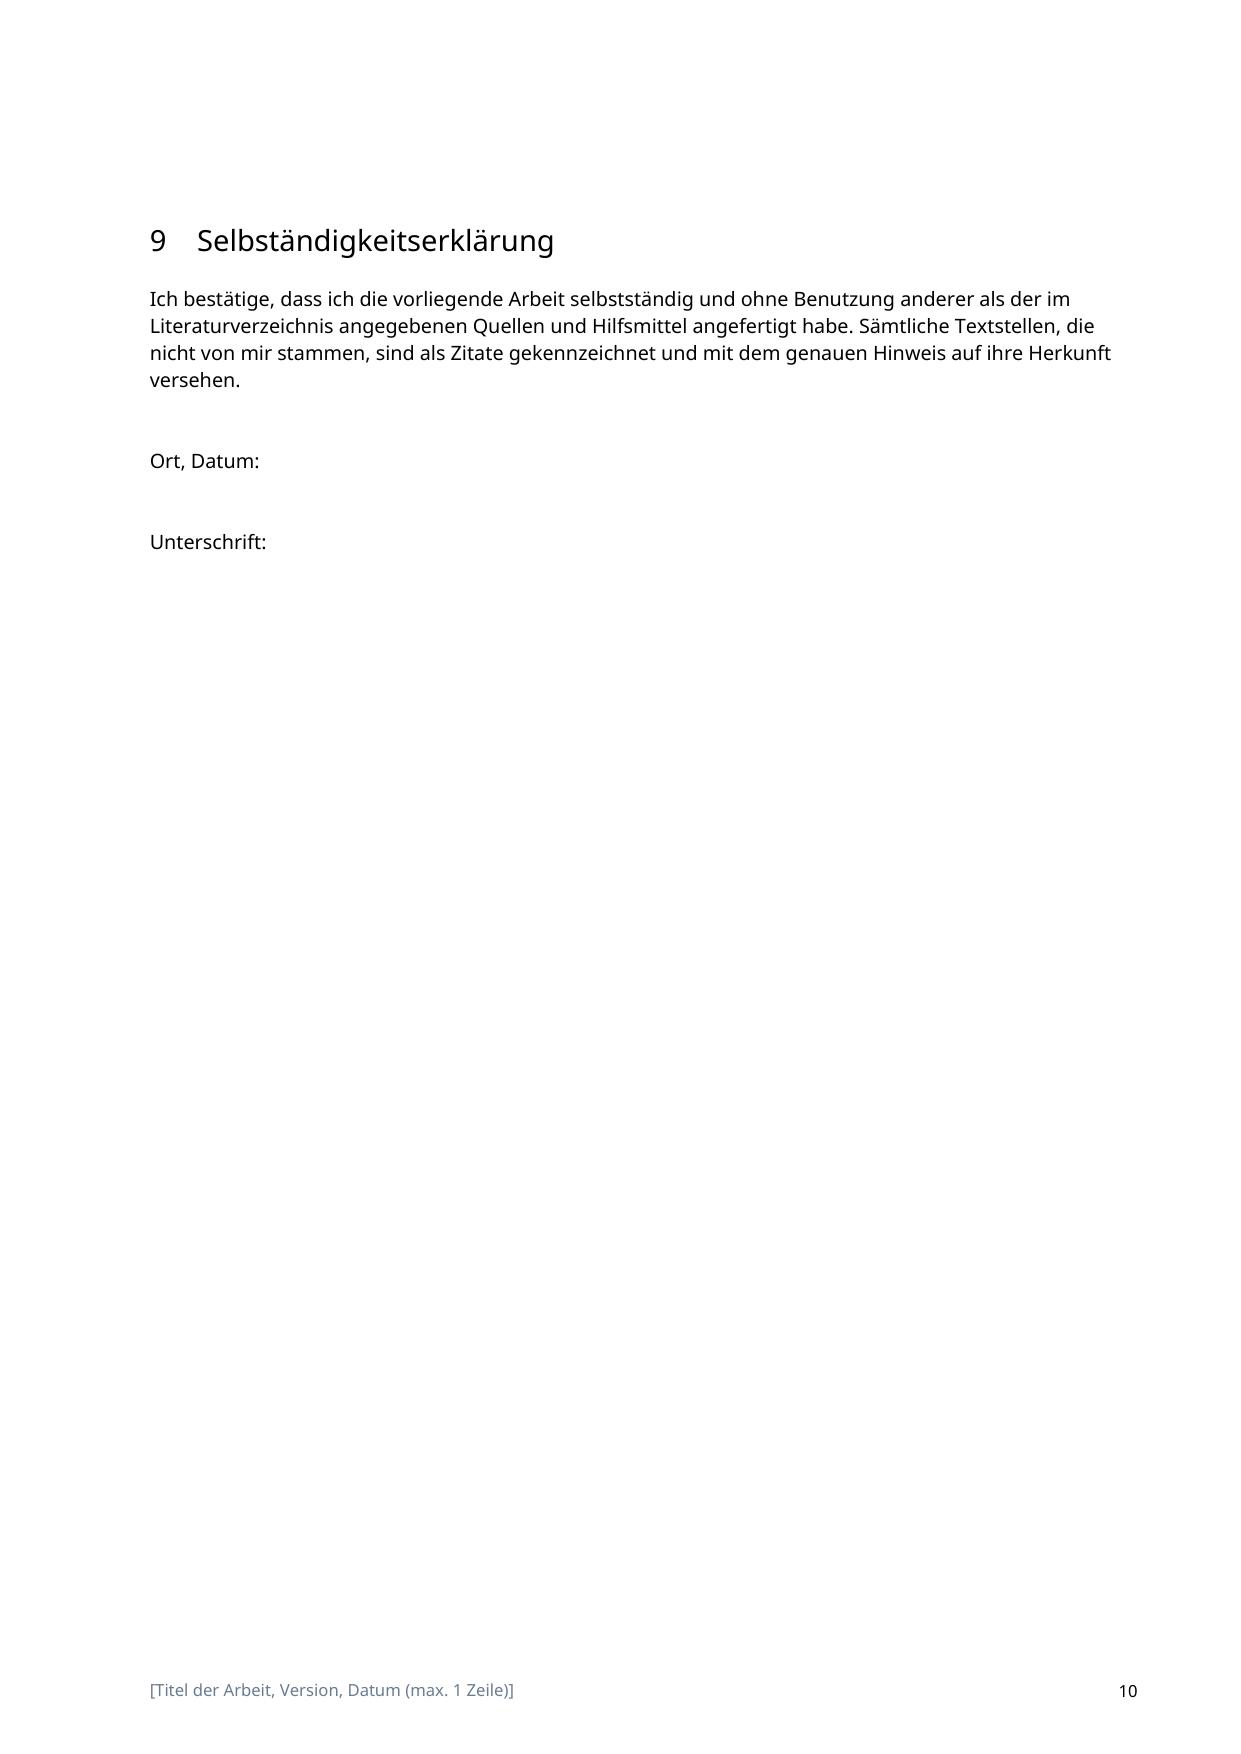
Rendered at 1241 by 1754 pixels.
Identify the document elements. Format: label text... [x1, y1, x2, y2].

text Ich bestätige, dass ich die vorliegende Arbeit selbstständig und ohne Benutzung anderer als der im Literaturverzeichnis angegebenen Quellen und Hilfsmittel angefertigt habe. Sämtliche Textstellen, die nicht von mir stammen, sind als Zitate gekennzeichnet und mit dem genauen Hinweis auf ihre Herkunft versehen. [149, 285, 1136, 393]
text Unterschrift: [149, 528, 1136, 555]
subtitle Selbständigkeitserklärung [149, 221, 1136, 260]
text Ort, Datum: [149, 447, 1136, 474]
